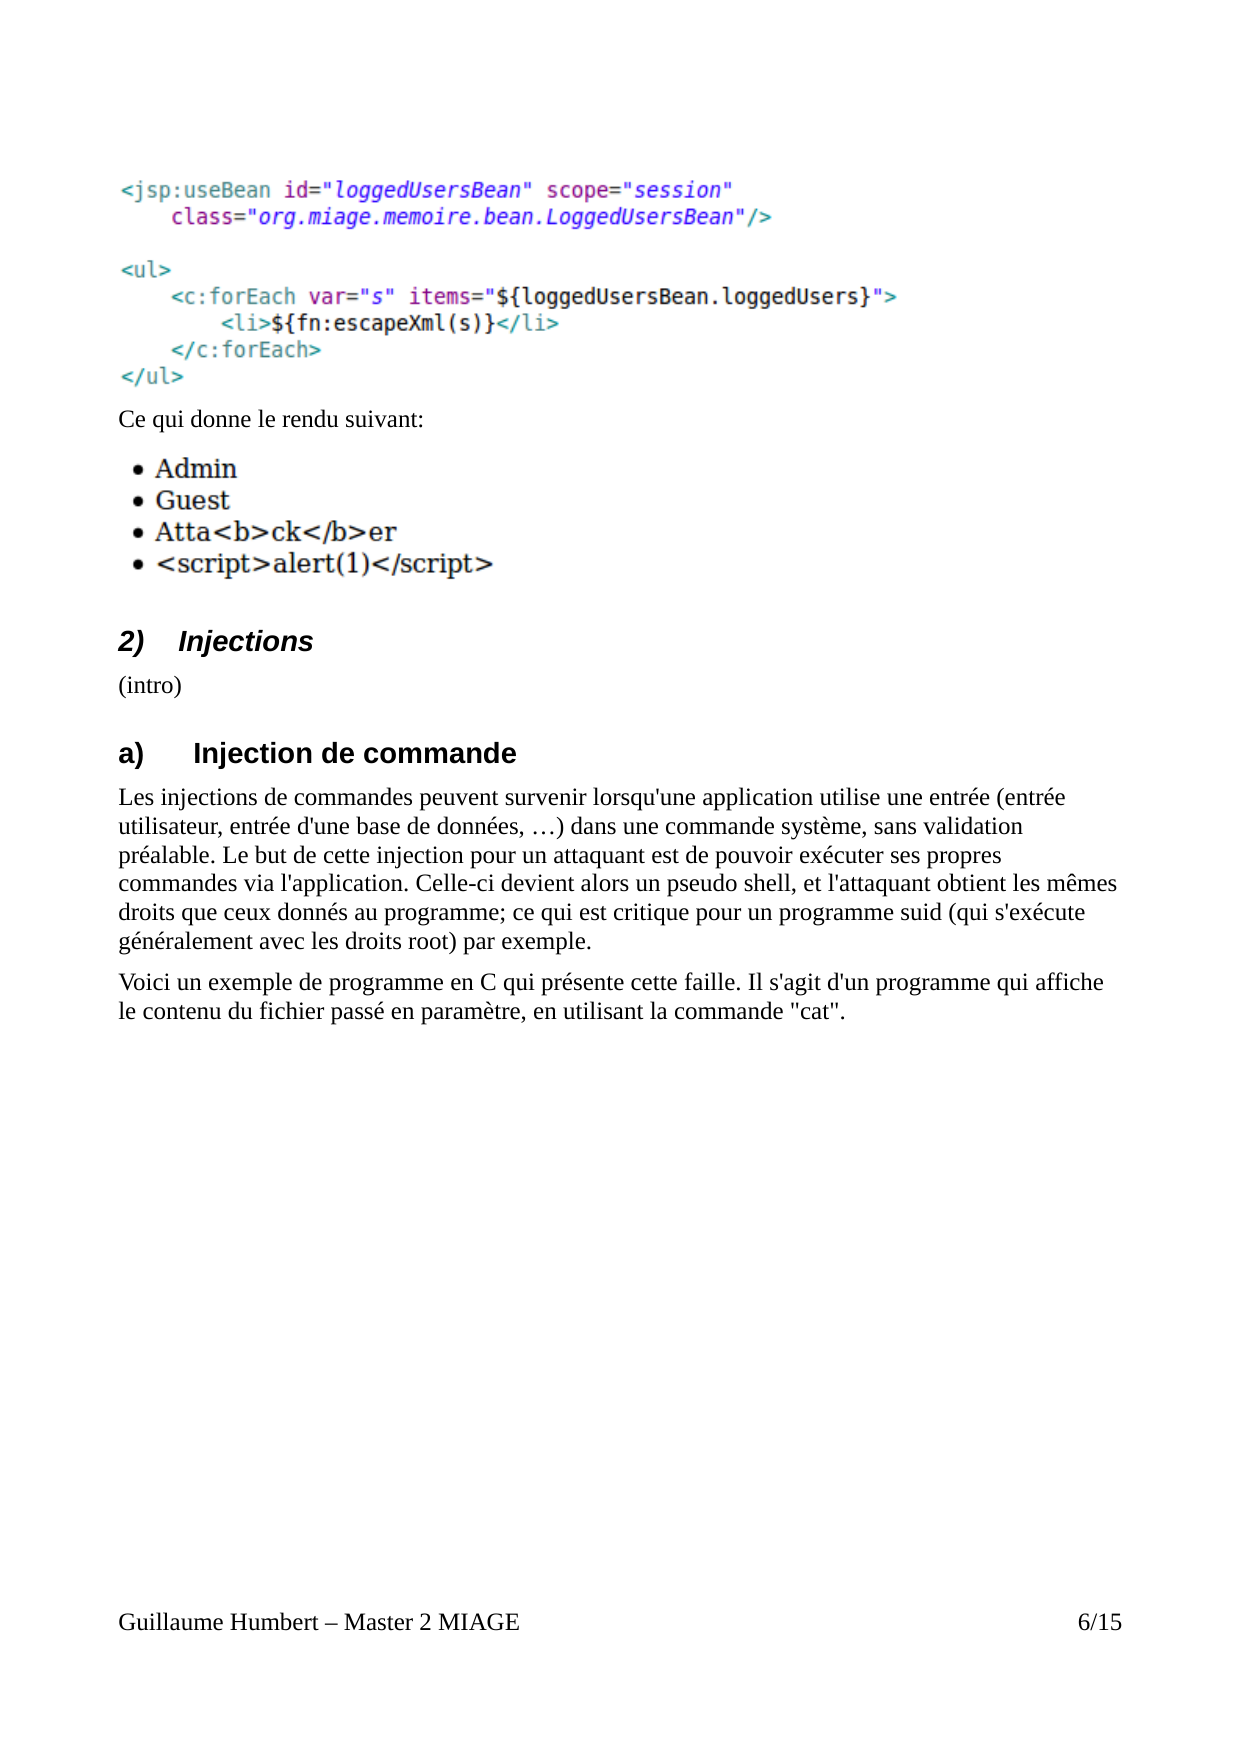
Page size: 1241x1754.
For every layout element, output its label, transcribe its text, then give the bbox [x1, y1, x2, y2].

text Les injections de commandes peuvent survenir lorsqu'une application utilise une entrée (entrée utilisateur, entrée d'une base de données, …) dans une commande système, sans validation préalable. Le but de cette injection pour un attaquant est de pouvoir exécuter ses propres commandes via l'application. Celle-ci devient alors un pseudo shell, et l'attaquant obtient les mêmes droits que ceux donnés au programme; ce qui est critique pour un programme suid (qui s'exécute généralement avec les droits root) par exemple. [118, 782, 1122, 955]
text Voici un exemple de programme en C qui présente cette faille. Il s'agit d'un programme qui affiche le contenu du fichier passé en paramètre, en utilisant la commande "cat". [118, 967, 1122, 1025]
picture [118, 176, 903, 392]
text (intro) [118, 670, 1122, 699]
subtitle Injection de commande [118, 736, 1122, 770]
text Ce qui donne le rendu suivant: [118, 404, 1122, 433]
picture [118, 445, 504, 587]
subtitle Injections [118, 624, 1122, 657]
